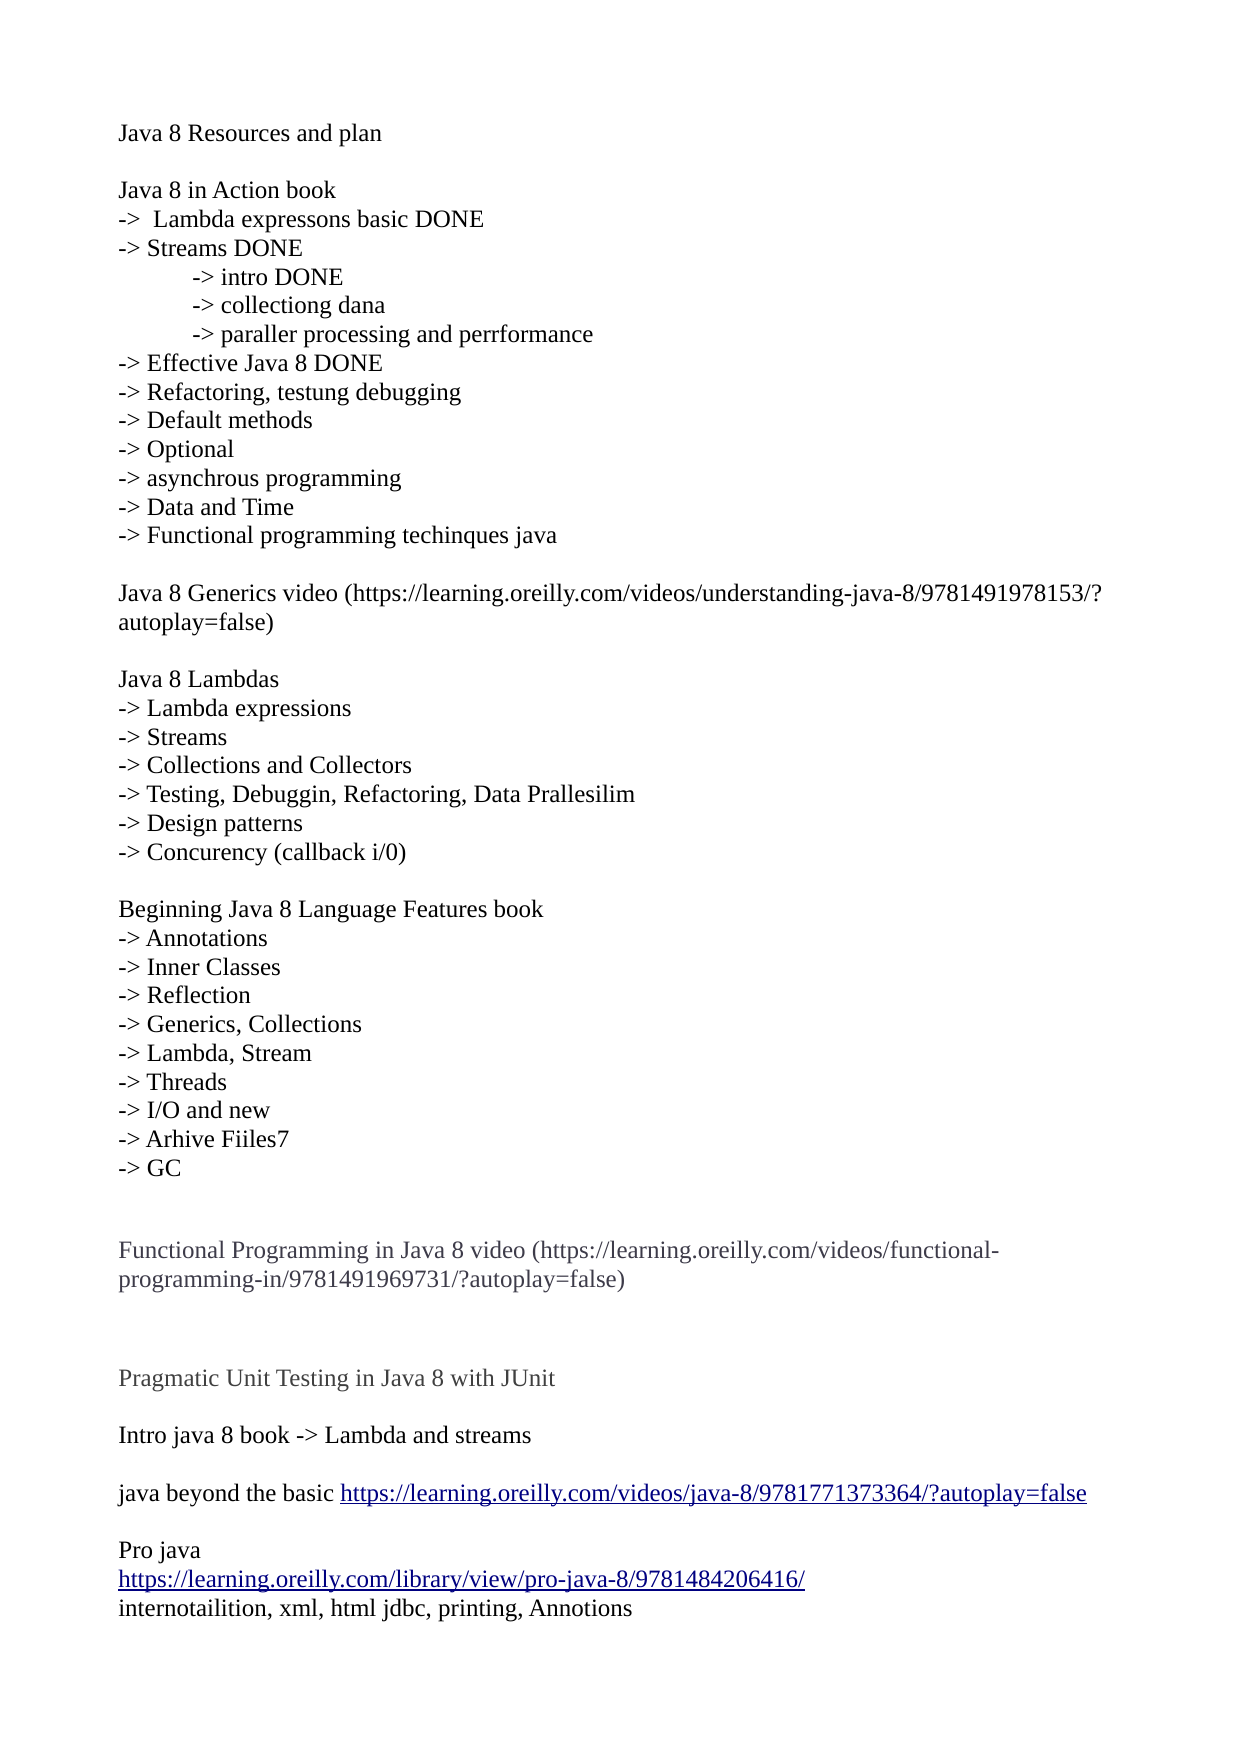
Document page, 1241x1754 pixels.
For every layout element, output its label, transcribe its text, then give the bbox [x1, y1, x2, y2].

text -> Inner Classes [118, 952, 1122, 981]
text -> GC [118, 1153, 1122, 1182]
text Pro java [118, 1536, 1122, 1564]
text Java 8 Generics video (https://learning.oreilly.com/videos/understanding-java-8/9781491978153/?autoplay=false) [118, 578, 1122, 636]
text -> Functional programming techinques java [118, 521, 1122, 549]
text -> Reflection [118, 981, 1122, 1009]
text -> Optional -> asynchrous programming -> Data and Time [118, 434, 1122, 521]
text -> Streams DONE [118, 233, 1122, 262]
text Java 8 Lambdas [118, 664, 1122, 693]
text -> Arhive Fiiles7 [118, 1124, 1122, 1153]
subtitle Functional Programming in Java 8 video (https://learning.oreilly.com/videos/functional-programming-in/9781491969731/?autoplay=false) [118, 1236, 1122, 1293]
text -> I/O and new [118, 1096, 1122, 1124]
text -> Concurency (callback i/0) [118, 837, 1122, 866]
text -> Streams [118, 722, 1122, 751]
text Java 8 Resources and plan [118, 118, 1122, 147]
text -> Generics, Collections [118, 1009, 1122, 1038]
text Java 8 in Action book [118, 176, 1122, 204]
text https://learning.oreilly.com/library/view/pro-java-8/9781484206416/ [118, 1564, 1122, 1593]
text Beginning Java 8 Language Features book [118, 894, 1122, 923]
text -> Lambda expressons basic DONE [118, 204, 1122, 233]
text Pragmatic Unit Testing in Java 8 with JUnit [118, 1334, 1122, 1392]
text -> Refactoring, testung debugging [118, 377, 1122, 406]
text -> Design patterns [118, 808, 1122, 837]
text -> intro DONE -> collectiong dana -> paraller processing and perrformance [118, 262, 1122, 348]
text -> Effective Java 8 DONE [118, 348, 1122, 377]
text -> Lambda expressions [118, 693, 1122, 722]
text -> Collections and Collectors [118, 751, 1122, 779]
text internotailition, xml, html jdbc, printing, Annotions [118, 1593, 1122, 1622]
text Intro java 8 book -> Lambda and streams [118, 1421, 1122, 1449]
text -> Threads [118, 1067, 1122, 1096]
text -> Default methods [118, 406, 1122, 434]
text -> Testing, Debuggin, Refactoring, Data Prallesilim [118, 779, 1122, 808]
text -> Annotations [118, 923, 1122, 952]
text java beyond the basic https://learning.oreilly.com/videos/java-8/9781771373364/?autoplay=false [118, 1478, 1122, 1507]
text -> Lambda, Stream [118, 1038, 1122, 1067]
